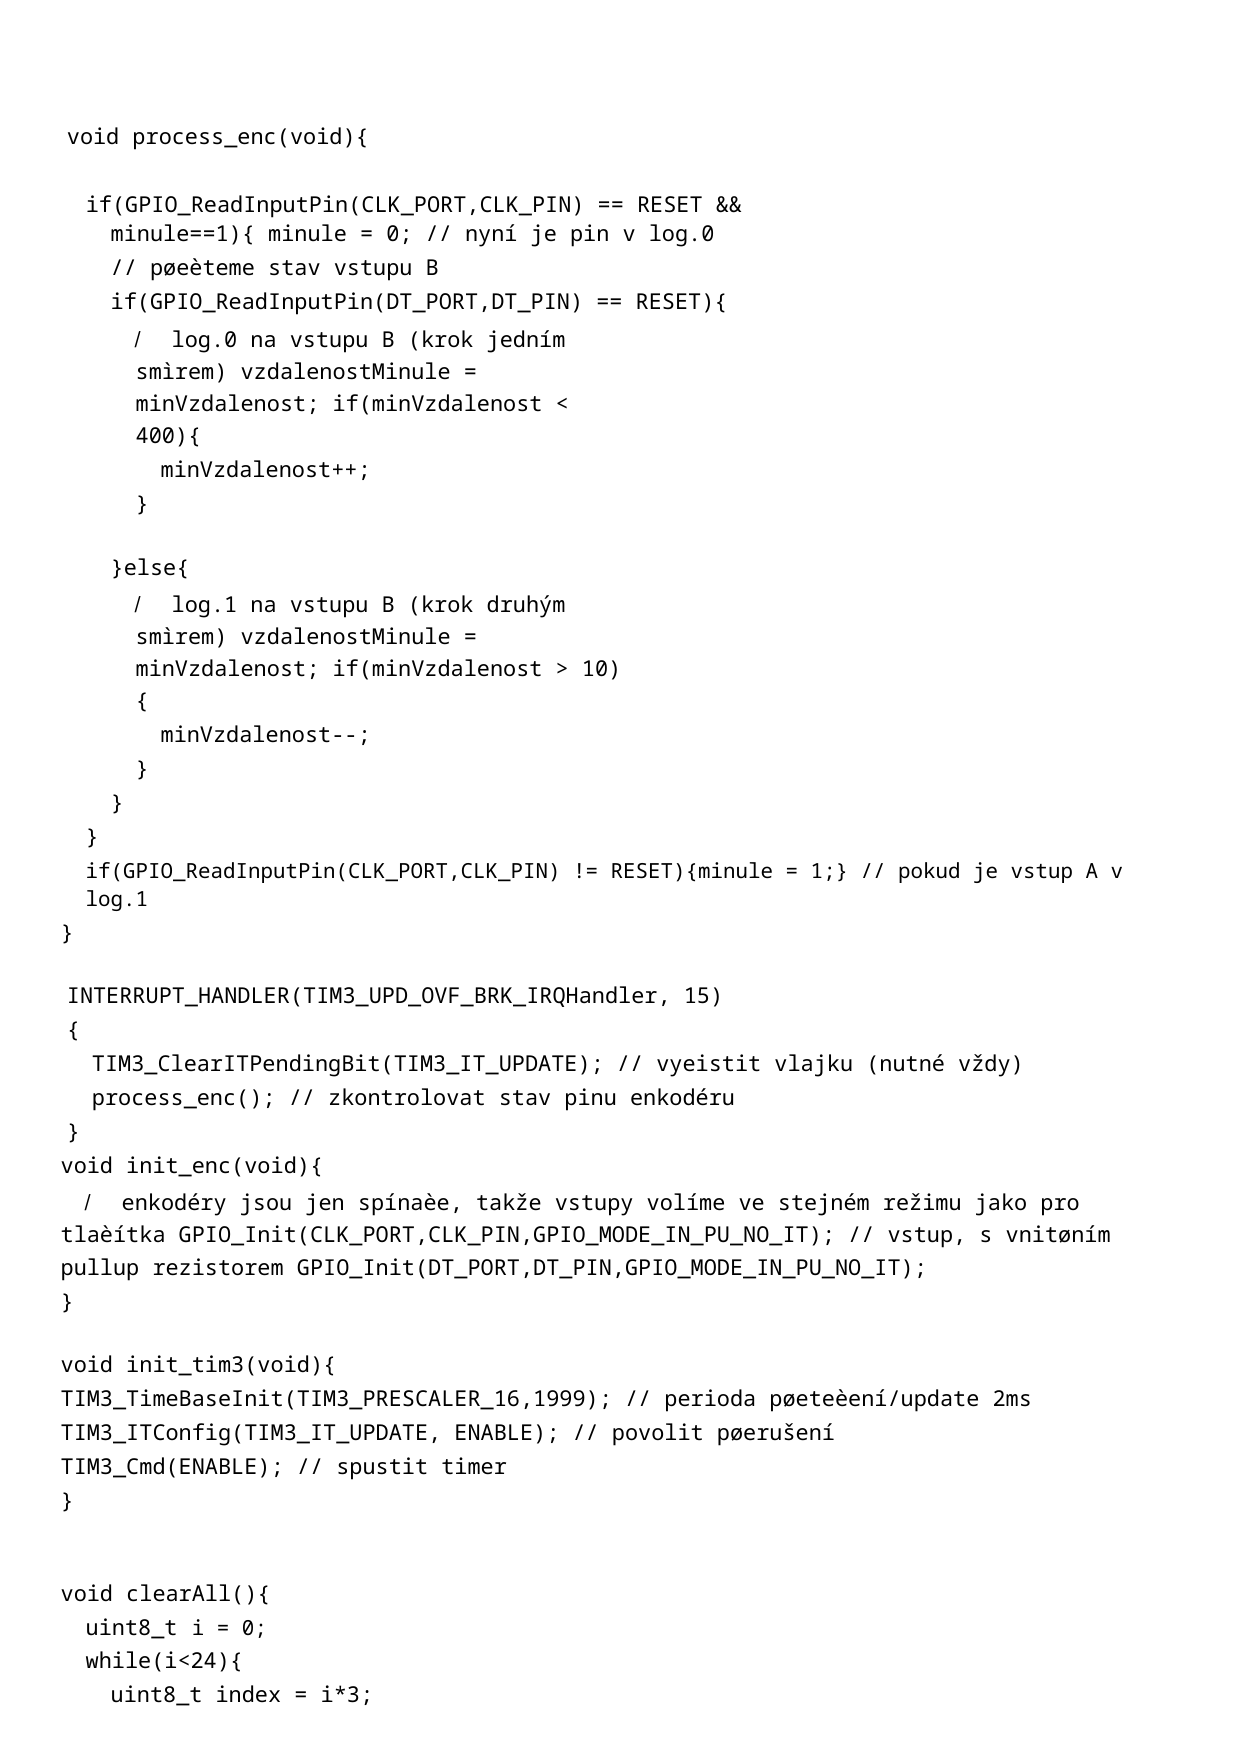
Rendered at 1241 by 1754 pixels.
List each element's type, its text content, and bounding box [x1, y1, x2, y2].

text } [135, 753, 1154, 783]
text uint8_t i = 0; [85, 1611, 1154, 1641]
text TIM3_ClearITPendingBit(TIM3_IT_UPDATE); // vyeistit vlajku (nutné vždy) [92, 1048, 1154, 1078]
text { [67, 1014, 1154, 1044]
text } [85, 821, 1154, 851]
text } [60, 1484, 1154, 1514]
text minVzdalenost++; [160, 454, 1154, 484]
text // pøeèteme stav vstupu B [110, 252, 1154, 282]
text TIM3_Cmd(ENABLE); // spustit timer [60, 1451, 1154, 1480]
text } [110, 787, 1154, 817]
text if(GPIO_ReadInputPin(DT_PORT,DT_PIN) == RESET){ [110, 286, 1154, 316]
list log.1 na vstupu B (krok druhým smìrem) vzdalenostMinule = minVzdalenost; if(minVzdalenost > 10){ [134, 589, 627, 715]
text process_enc(); // zkontrolovat stav pinu enkodéru [92, 1082, 1154, 1112]
text minVzdalenost--; [160, 719, 1154, 749]
text void init_enc(void){ [60, 1150, 1154, 1179]
text TIM3_ITConfig(TIM3_IT_UPDATE, ENABLE); // povolit pøerušení [60, 1417, 1154, 1447]
text void clearAll(){ [60, 1577, 1154, 1607]
text TIM3_TimeBaseInit(TIM3_PRESCALER_16,1999); // perioda pøeteèení/update 2ms [60, 1383, 1154, 1413]
text if(GPIO_ReadInputPin(CLK_PORT,CLK_PIN) != RESET){minule = 1;} // pokud je vstup A v log.1 [85, 856, 1154, 913]
text uint8_t index = i*3; [110, 1679, 1154, 1709]
text while(i<24){ [85, 1645, 1154, 1675]
list log.0 na vstupu B (krok jedním smìrem) vzdalenostMinule = minVzdalenost; if(minVzdalenost < 400){ [134, 324, 627, 450]
text INTERRUPT_HANDLER(TIM3_UPD_OVF_BRK_IRQHandler, 15) [67, 980, 1154, 1010]
text if(GPIO_ReadInputPin(CLK_PORT,CLK_PIN) == RESET && minule==1){ minule = 0; // nyní je pin v log.0 [86, 188, 829, 248]
list enkodéry jsou jen spínaèe, takže vstupy volíme ve stejném režimu jako pro tlaèítka GPIO_Init(CLK_PORT,CLK_PIN,GPIO_MODE_IN_PU_NO_IT); // vstup, s vnitøním pullup rezistorem GPIO_Init(DT_PORT,DT_PIN,GPIO_MODE_IN_PU_NO_IT); [60, 1187, 1142, 1281]
text } [60, 1286, 1154, 1315]
text void process_enc(void){ [67, 121, 1154, 151]
text } [135, 488, 1154, 518]
text } [60, 917, 1154, 947]
text }else{ [110, 551, 1154, 581]
text void init_tim3(void){ [60, 1349, 1154, 1379]
text } [67, 1116, 1154, 1146]
